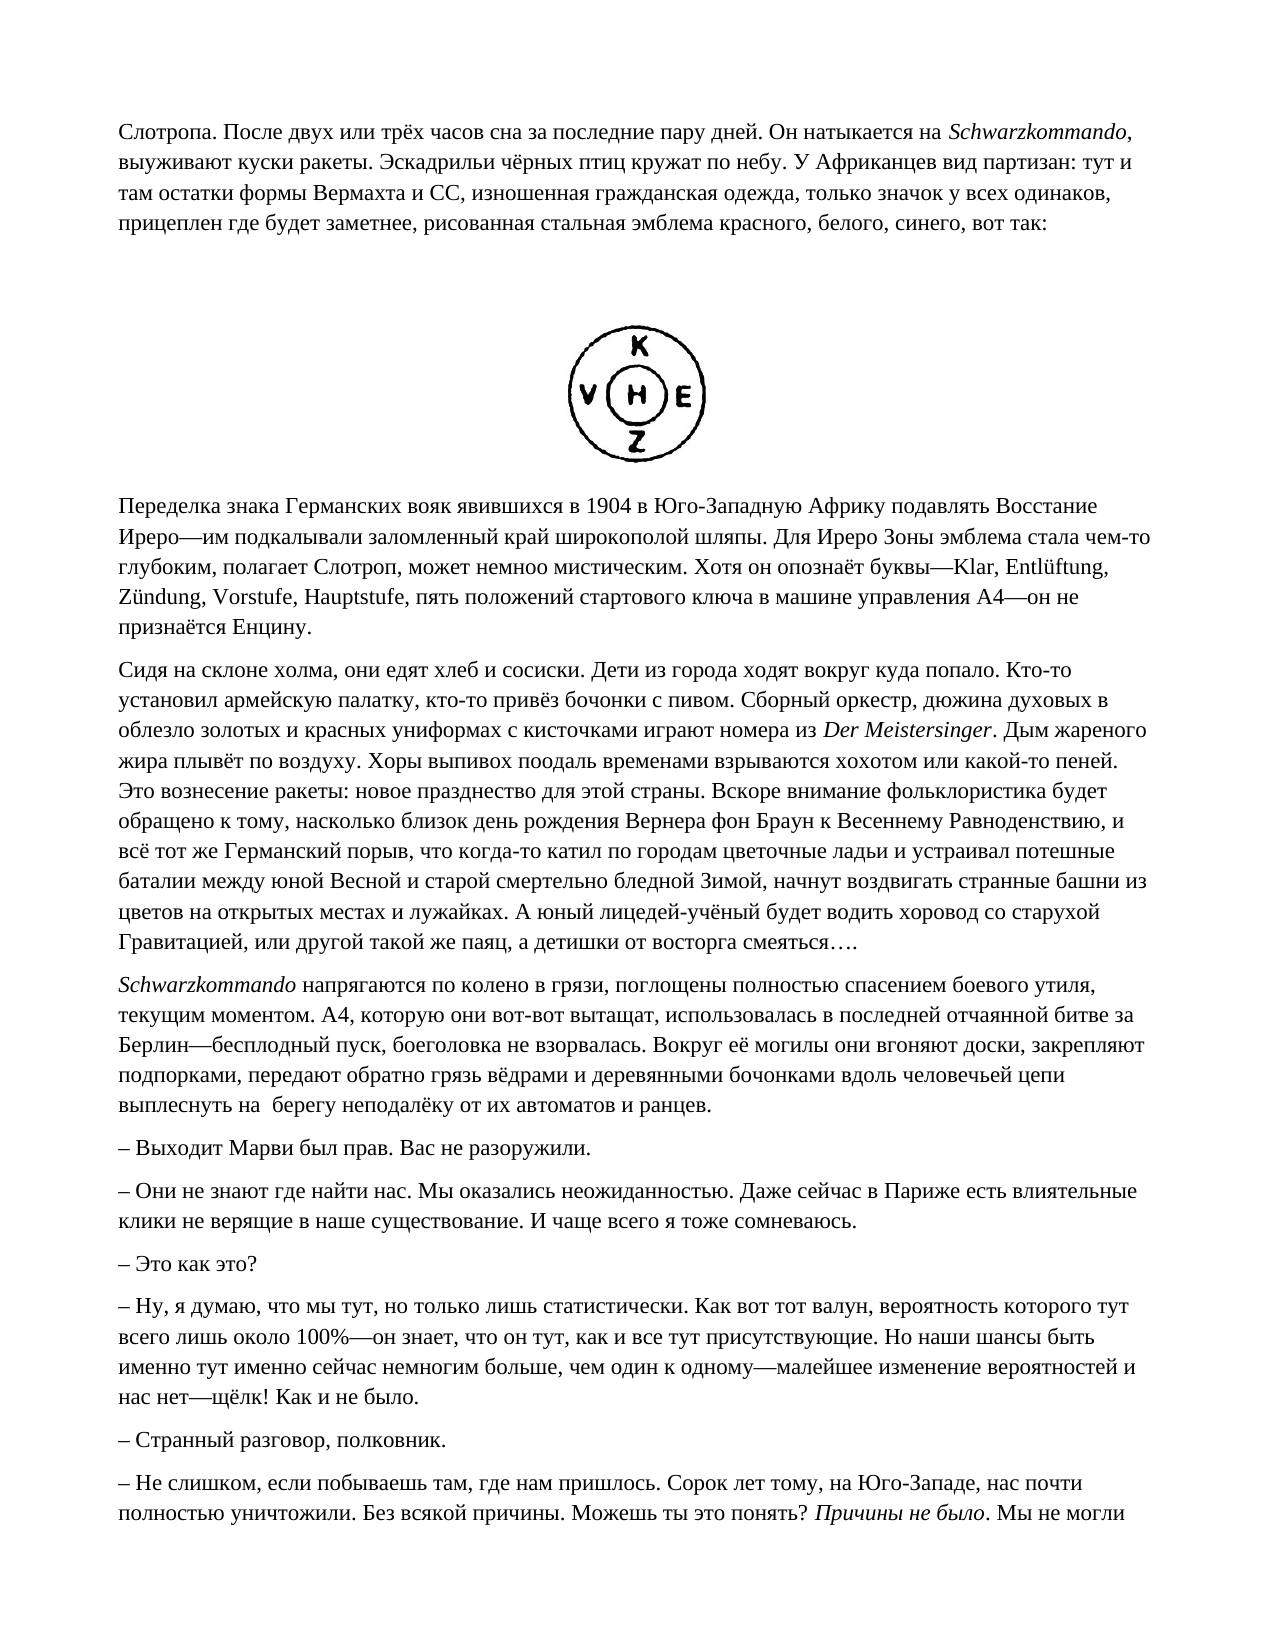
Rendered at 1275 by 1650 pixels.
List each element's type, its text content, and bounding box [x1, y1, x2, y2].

text – Выходит Марви был прав. Вас не разоружили. [118, 1134, 1157, 1161]
picture [318, 315, 957, 473]
text Schwarzkommando напрягаются по колено в грязи, поглощены полностью спасением боевого утиля, текущим моментом. А4, которую они вот-вот вытащат, использовалась в последней отчаянной битве за Берлин—бесплодный пуск, боеголовка не взорвалась. Вокруг её могилы они вгоняют доски, закрепляют подпорками, передают обратно грязь вёдрами и деревянными бочонками вдоль человечьей цепи выплеснуть на берегу неподалёку от их автоматов и ранцев. [118, 971, 1157, 1118]
text Переделка знака Германских вояк явившихся в 1904 в Юго-Западную Африку подавлять Восстание Иреро—им подкалывали заломленный край широкополой шляпы. Для Иреро Зоны эмблема стала чем-то глубоким, полагает Слотроп, может немноо мистическим. Хотя он опознаёт буквы—Klar, Entlüftung, Zündung, Vorstufe, Hauptstufe, пять положений стартового ключа в машине управления А4—он не признаётся Енцину. [118, 294, 1157, 640]
text – Они не знают где найти нас. Мы оказались неожиданностью. Даже сейчас в Париже есть влиятельные клики не верящие в наше существование. И чаще всего я тоже сомневаюсь. [118, 1177, 1157, 1233]
text – Это как это? [118, 1250, 1157, 1276]
text – Странный разговор, полковник. [118, 1426, 1157, 1452]
text Сидя на склоне холма, они едят хлеб и сосиски. Дети из города ходят вокруг куда попало. Кто-то установил армейскую палатку, кто-то привёз бочонки с пивом. Сборный оркестр, дюжина духовых в облезло золотых и красных униформах с кисточками играют номера из Der Meistersinger. Дым жареного жира плывёт по воздуху. Хоры выпивох поодаль временами взрываются хохотом или какой-то пеней. Это вознесение ракеты: новое празднество для этой страны. Вскоре внимание фольклористика будет обращено к тому, насколько близок день рождения Вернера фон Браун к Весеннему Равноденствию, и всё тот же Германский порыв, что когда-то катил по городам цветочные ладьи и устраивал потешные баталии между юной Весной и старой смертельно бледной Зимой, начнут воздвигать странные башни из цветов на открытых местах и лужайках. А юный лицедей-учёный будет водить хоровод со старухой Гравитацией, или другой такой же паяц, а детишки от восторга смеяться…. [118, 656, 1157, 954]
text – Не слишком, если побываешь там, где нам пришлось. Сорок лет тому, на Юго-Западе, нас почти полностью уничтожили. Без всякой причины. Можешь ты это понять? Причины не было. Мы не могли [118, 1468, 1157, 1525]
text Слотропа. После двух или трёх часов сна за последние пару дней. Он натыкается на Schwarzkommando, выуживают куски ракеты. Эскадрильи чёрных птиц кружат по небу. У Африканцев вид партизан: тут и там остатки формы Вермахта и СС, изношенная гражданская одежда, только значок у всех одинаков, прицеплен где будет заметнее, рисованная стальная эмблема красного, белого, синего, вот так: [118, 118, 1157, 235]
text – Ну, я думаю, что мы тут, но только лишь статистически. Как вот тот валун, вероятность которого тут всего лишь около 100%—он знает, что он тут, как и все тут присутствующие. Но наши шансы быть именно тут именно сейчас немногим больше, чем один к одному—малейшее изменение вероятностей и нас нет—щёлк! Как и не было. [118, 1292, 1157, 1409]
